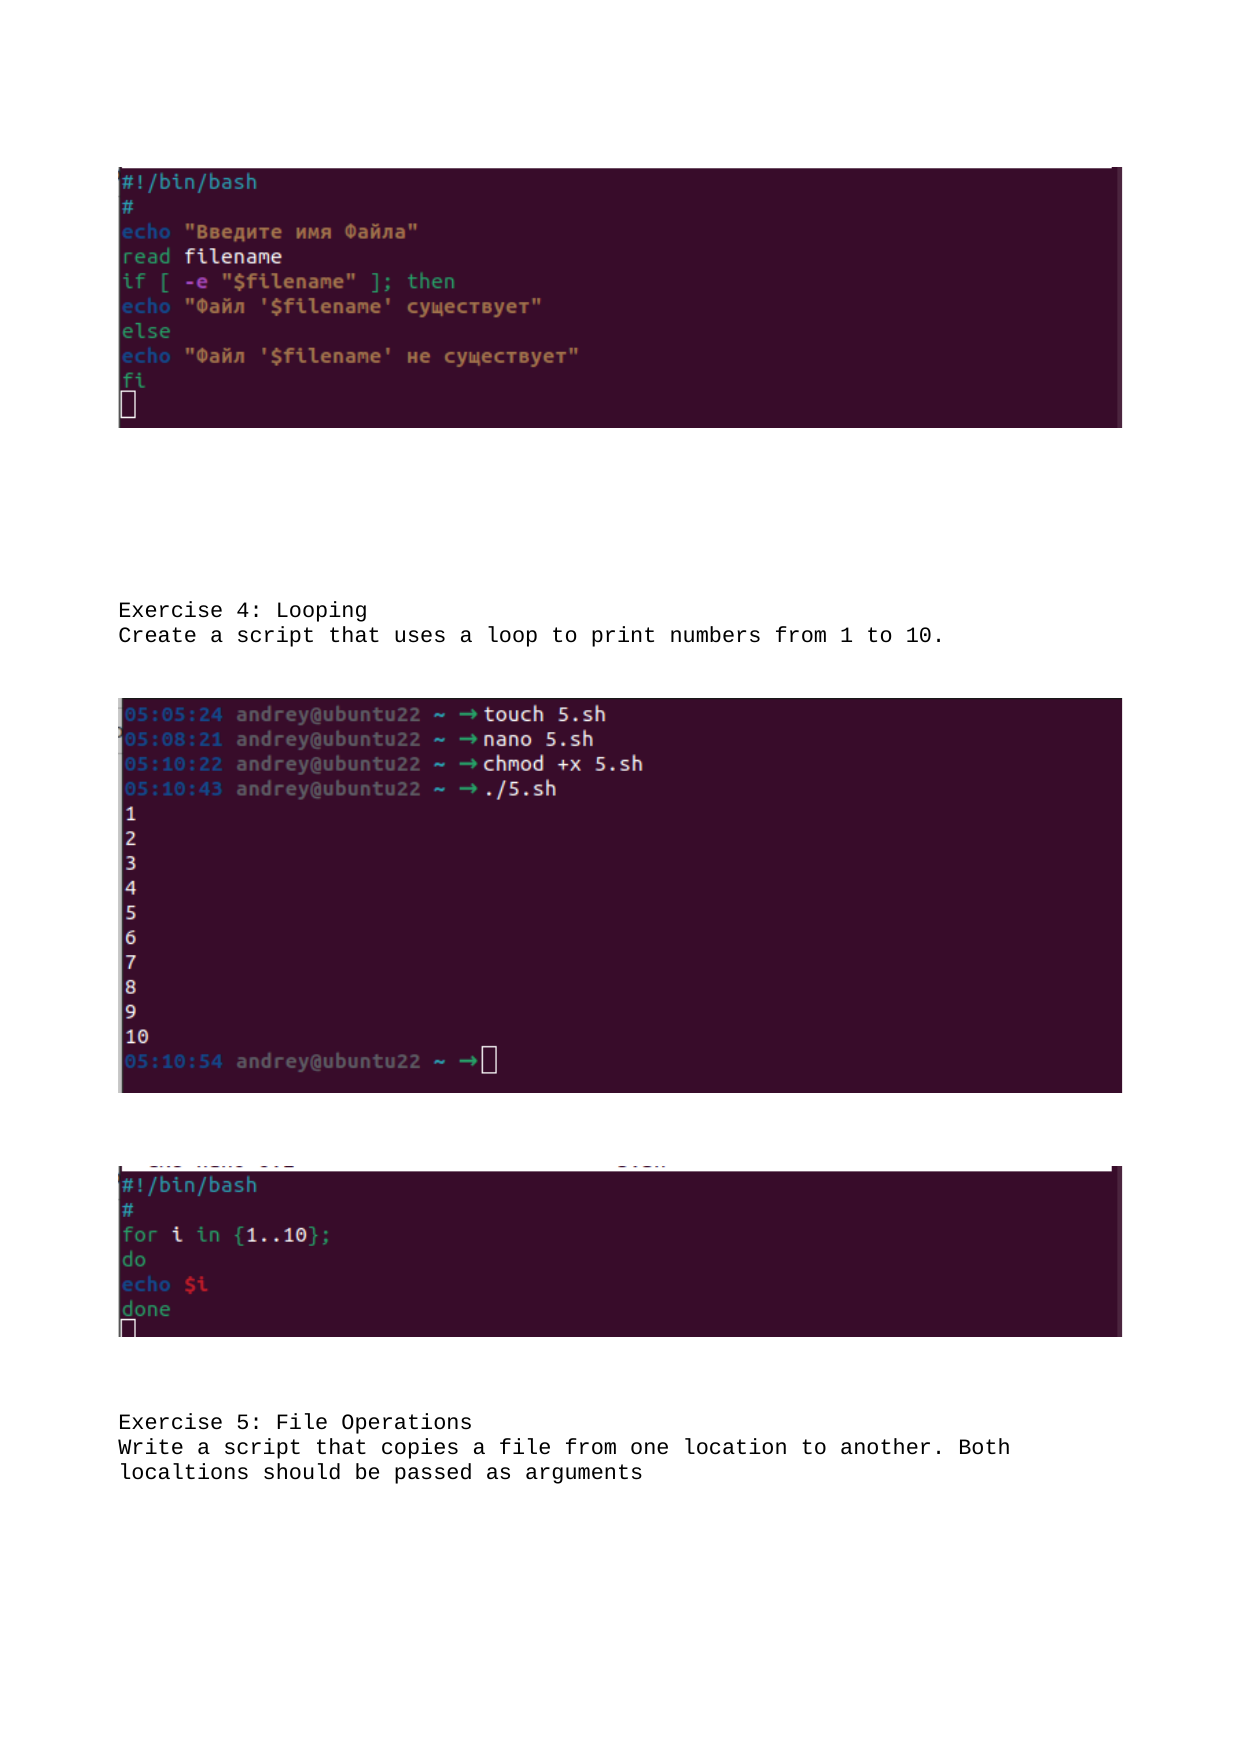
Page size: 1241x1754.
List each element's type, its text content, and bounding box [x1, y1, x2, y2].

text Create a script that uses a loop to print numbers from 1 to 10. [118, 624, 1122, 649]
picture [118, 167, 1123, 428]
text Exercise 5: File Operations [118, 1411, 1122, 1436]
text Write a script that copies a file from one location to another. Both localtions should be passed as arguments [118, 1436, 1122, 1486]
picture [118, 1166, 1123, 1337]
picture [118, 698, 1123, 1093]
text Exercise 4: Looping [118, 599, 1122, 624]
